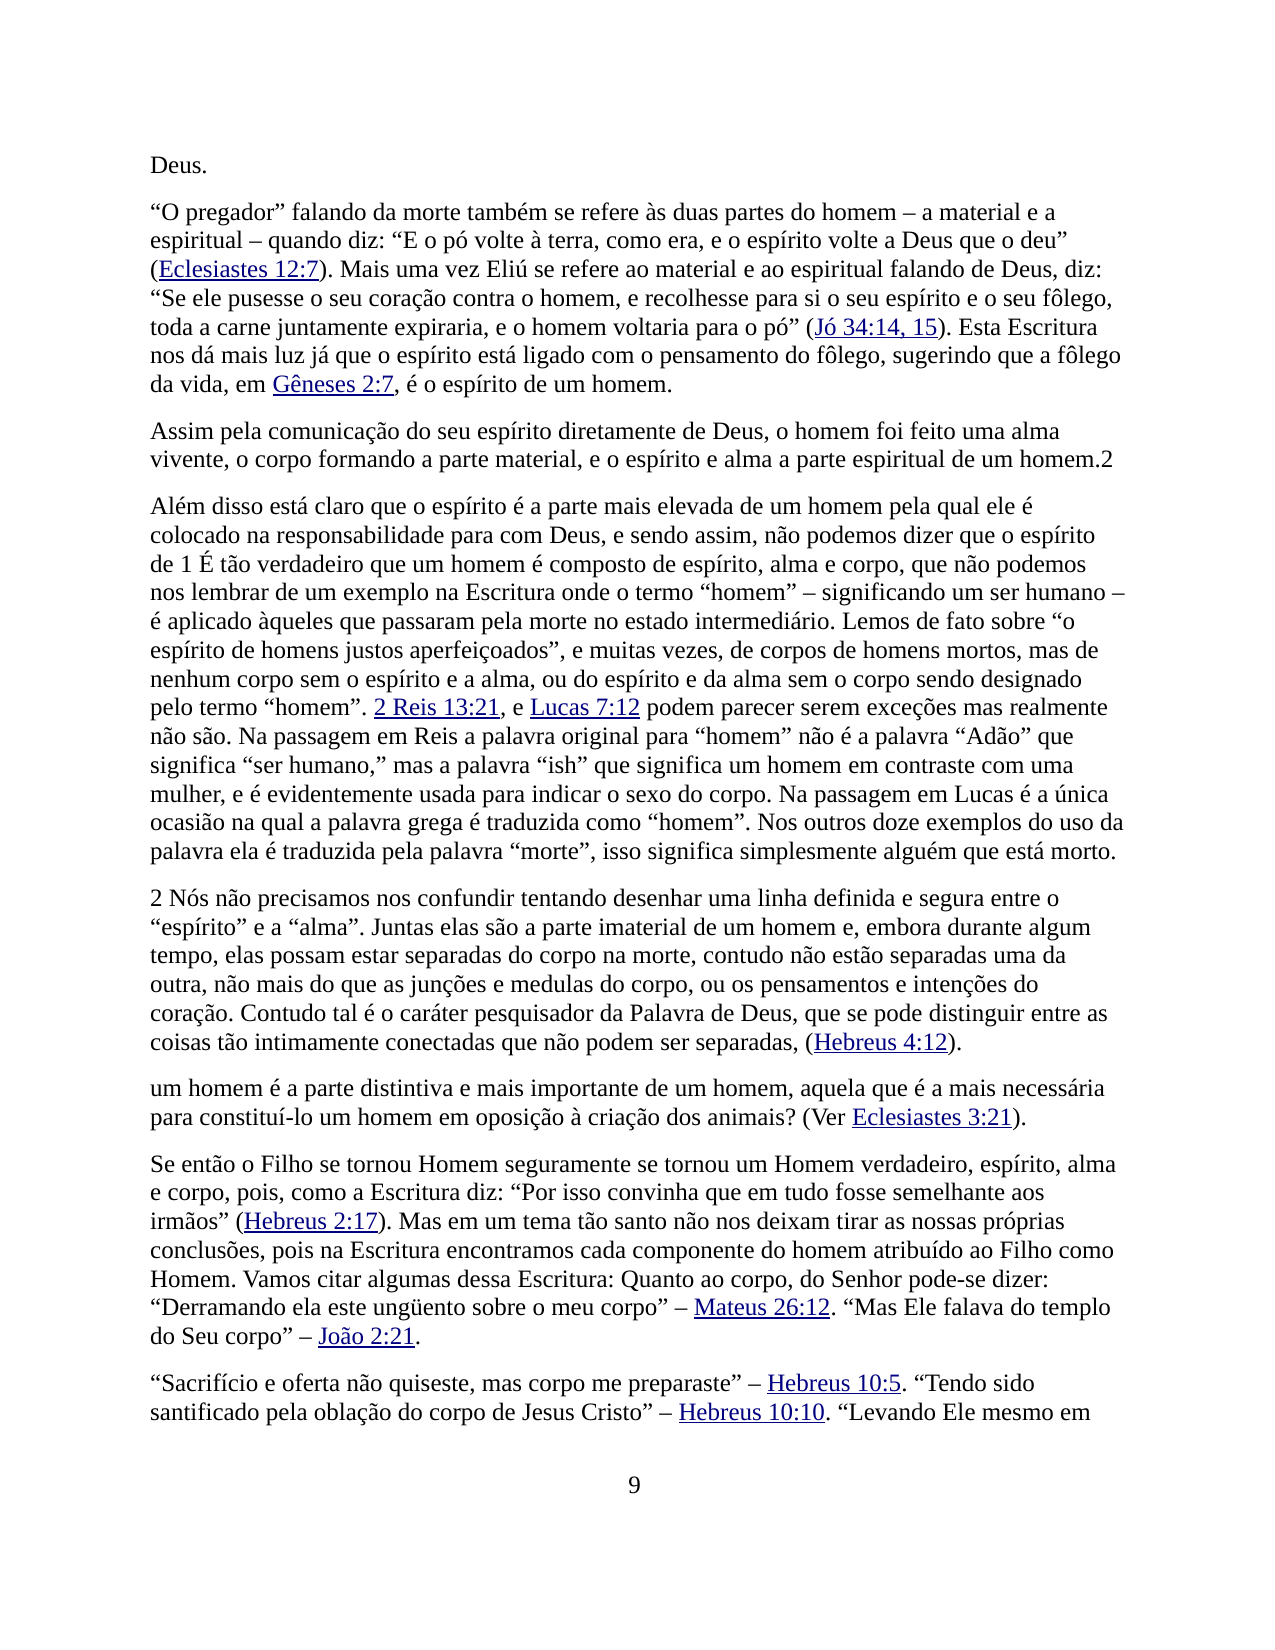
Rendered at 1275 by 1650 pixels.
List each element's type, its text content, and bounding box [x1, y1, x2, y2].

text Se então o Filho se tornou Homem seguramente se tornou um Homem verdadeiro, espírito, alma e corpo, pois, como a Escritura diz: “Por isso convinha que em tudo fosse semelhante aos irmãos” (Hebreus 2:17). Mas em um tema tão santo não nos deixam tirar as nossas próprias conclusões, pois na Escritura encontramos cada componente do homem atribuído ao Filho como Homem. Vamos citar algumas dessa Escritura: Quanto ao corpo, do Senhor pode-se dizer: “Derramando ela este ungüento sobre o meu corpo” – Mateus 26:12. “Mas Ele falava do templo do Seu corpo” – João 2:21. [150, 1149, 1125, 1350]
text Deus. [150, 150, 1125, 179]
text “Sacrifício e oferta não quiseste, mas corpo me preparaste” – Hebreus 10:5. “Tendo sido santificado pela oblação do corpo de Jesus Cristo” – Hebreus 10:10. “Levando Ele mesmo em [150, 1368, 1125, 1425]
text 2 Nós não precisamos nos confundir tentando desenhar uma linha definida e segura entre o “espírito” e a “alma”. Juntas elas são a parte imaterial de um homem e, embora durante algum tempo, elas possam estar separadas do corpo na morte, contudo não estão separadas uma da outra, não mais do que as junções e medulas do corpo, ou os pensamentos e intenções do coração. Contudo tal é o caráter pesquisador da Palavra de Deus, que se pode distinguir entre as coisas tão intimamente conectadas que não podem ser separadas, (Hebreus 4:12). [150, 883, 1125, 1055]
text um homem é a parte distintiva e mais importante de um homem, aquela que é a mais necessária para constituí-lo um homem em oposição à criação dos animais? (Ver Eclesiastes 3:21). [150, 1073, 1125, 1131]
text “O pregador” falando da morte também se refere às duas partes do homem – a material e a espiritual – quando diz: “E o pó volte à terra, como era, e o espírito volte a Deus que o deu” (Eclesiastes 12:7). Mais uma vez Eliú se refere ao material e ao espiritual falando de Deus, diz: “Se ele pusesse o seu coração contra o homem, e recolhesse para si o seu espírito e o seu fôlego, toda a carne juntamente expiraria, e o homem voltaria para o pó” (Jó 34:14, 15). Esta Escritura nos dá mais luz já que o espírito está ligado com o pensamento do fôlego, sugerindo que a fôlego da vida, em Gêneses 2:7, é o espírito de um homem. [150, 197, 1125, 398]
text Além disso está claro que o espírito é a parte mais elevada de um homem pela qual ele é colocado na responsabilidade para com Deus, e sendo assim, não podemos dizer que o espírito de 1 É tão verdadeiro que um homem é composto de espírito, alma e corpo, que não podemos nos lembrar de um exemplo na Escritura onde o termo “homem” – significando um ser humano – é aplicado àqueles que passaram pela morte no estado intermediário. Lemos de fato sobre “o espírito de homens justos aperfeiçoados”, e muitas vezes, de corpos de homens mortos, mas de nenhum corpo sem o espírito e a alma, ou do espírito e da alma sem o corpo sendo designado pelo termo “homem”. 2 Reis 13:21, e Lucas 7:12 podem parecer serem exceções mas realmente não são. Na passagem em Reis a palavra original para “homem” não é a palavra “Adão” que significa “ser humano,” mas a palavra “ish” que significa um homem em contraste com uma mulher, e é evidentemente usada para indicar o sexo do corpo. Na passagem em Lucas é a única ocasião na qual a palavra grega é traduzida como “homem”. Nos outros doze exemplos do uso da palavra ela é traduzida pela palavra “morte”, isso significa simplesmente alguém que está morto. [150, 491, 1125, 865]
text Assim pela comunicação do seu espírito diretamente de Deus, o homem foi feito uma alma vivente, o corpo formando a parte material, e o espírito e alma a parte espiritual de um homem.2 [150, 416, 1125, 473]
